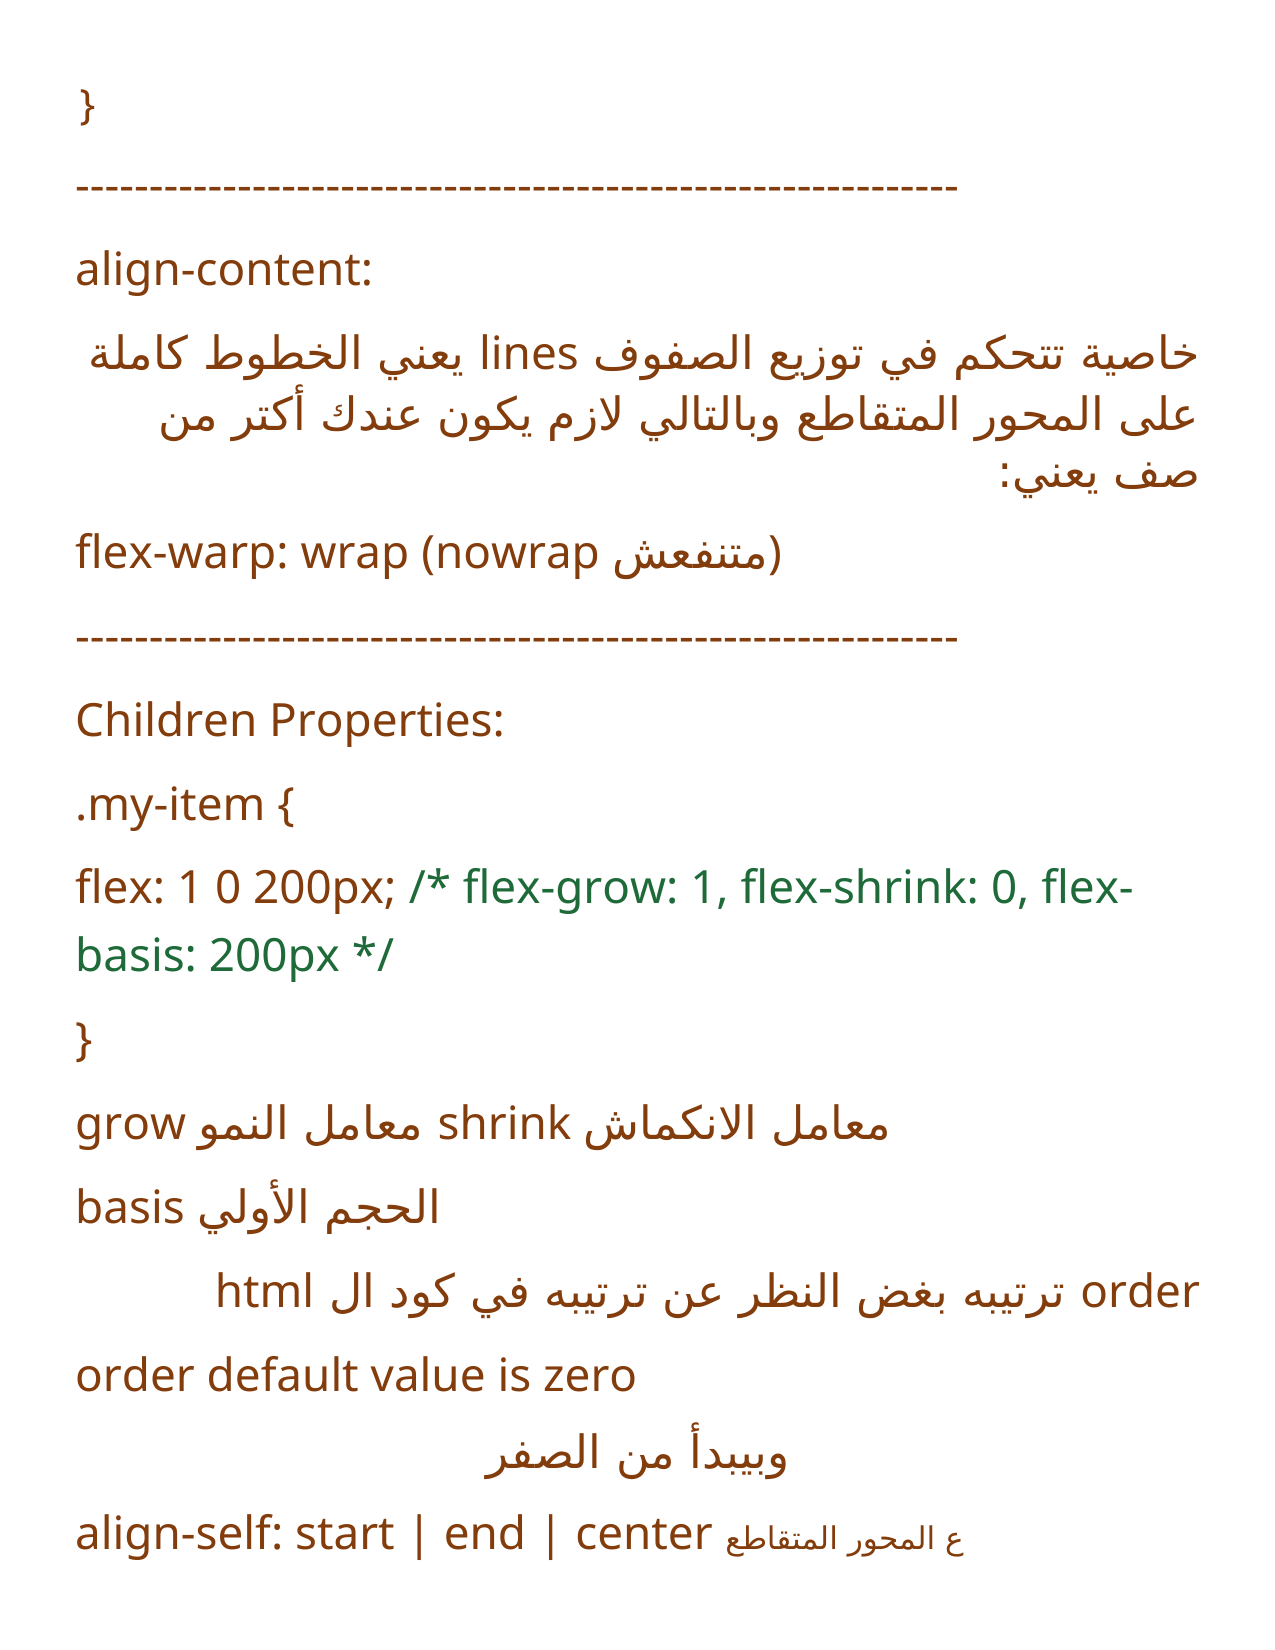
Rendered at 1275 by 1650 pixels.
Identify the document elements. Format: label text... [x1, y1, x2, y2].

text خاصية تتحكم في توزيع الصفوف lines يعني الخطوط كاملة على المحور المتقاطع وبالتالي لازم يكون عندك أكتر من صف يعني: [75, 321, 1200, 498]
text order default value is zero [75, 1342, 1200, 1404]
text ------------------------------------------------------------ [75, 153, 1200, 215]
text Children Properties: [75, 687, 1200, 749]
text وبيبدأ من الصفر [75, 1426, 1200, 1479]
text align-content: [75, 237, 1200, 299]
text align-self: start | end | center ع المحور المتقاطع [75, 1500, 1200, 1562]
text ------------------------------------------------------------ [75, 603, 1200, 665]
text } [75, 75, 1200, 132]
text flex: 1 0 200px; /* flex-grow: 1, flex-shrink: 0, flex-basis: 200px */ [75, 855, 1200, 984]
text grow معامل النمو shrink معامل الانكماش [75, 1090, 1200, 1152]
text basis الحجم اﻷولي [75, 1174, 1200, 1236]
text .my-item { [75, 771, 1200, 833]
text flex-warp: wrap (nowrap متنفعش) [75, 519, 1200, 581]
text order ترتيبه بغض النظر عن ترتيبه في كود ال html [75, 1258, 1200, 1320]
text } [75, 1006, 1200, 1068]
